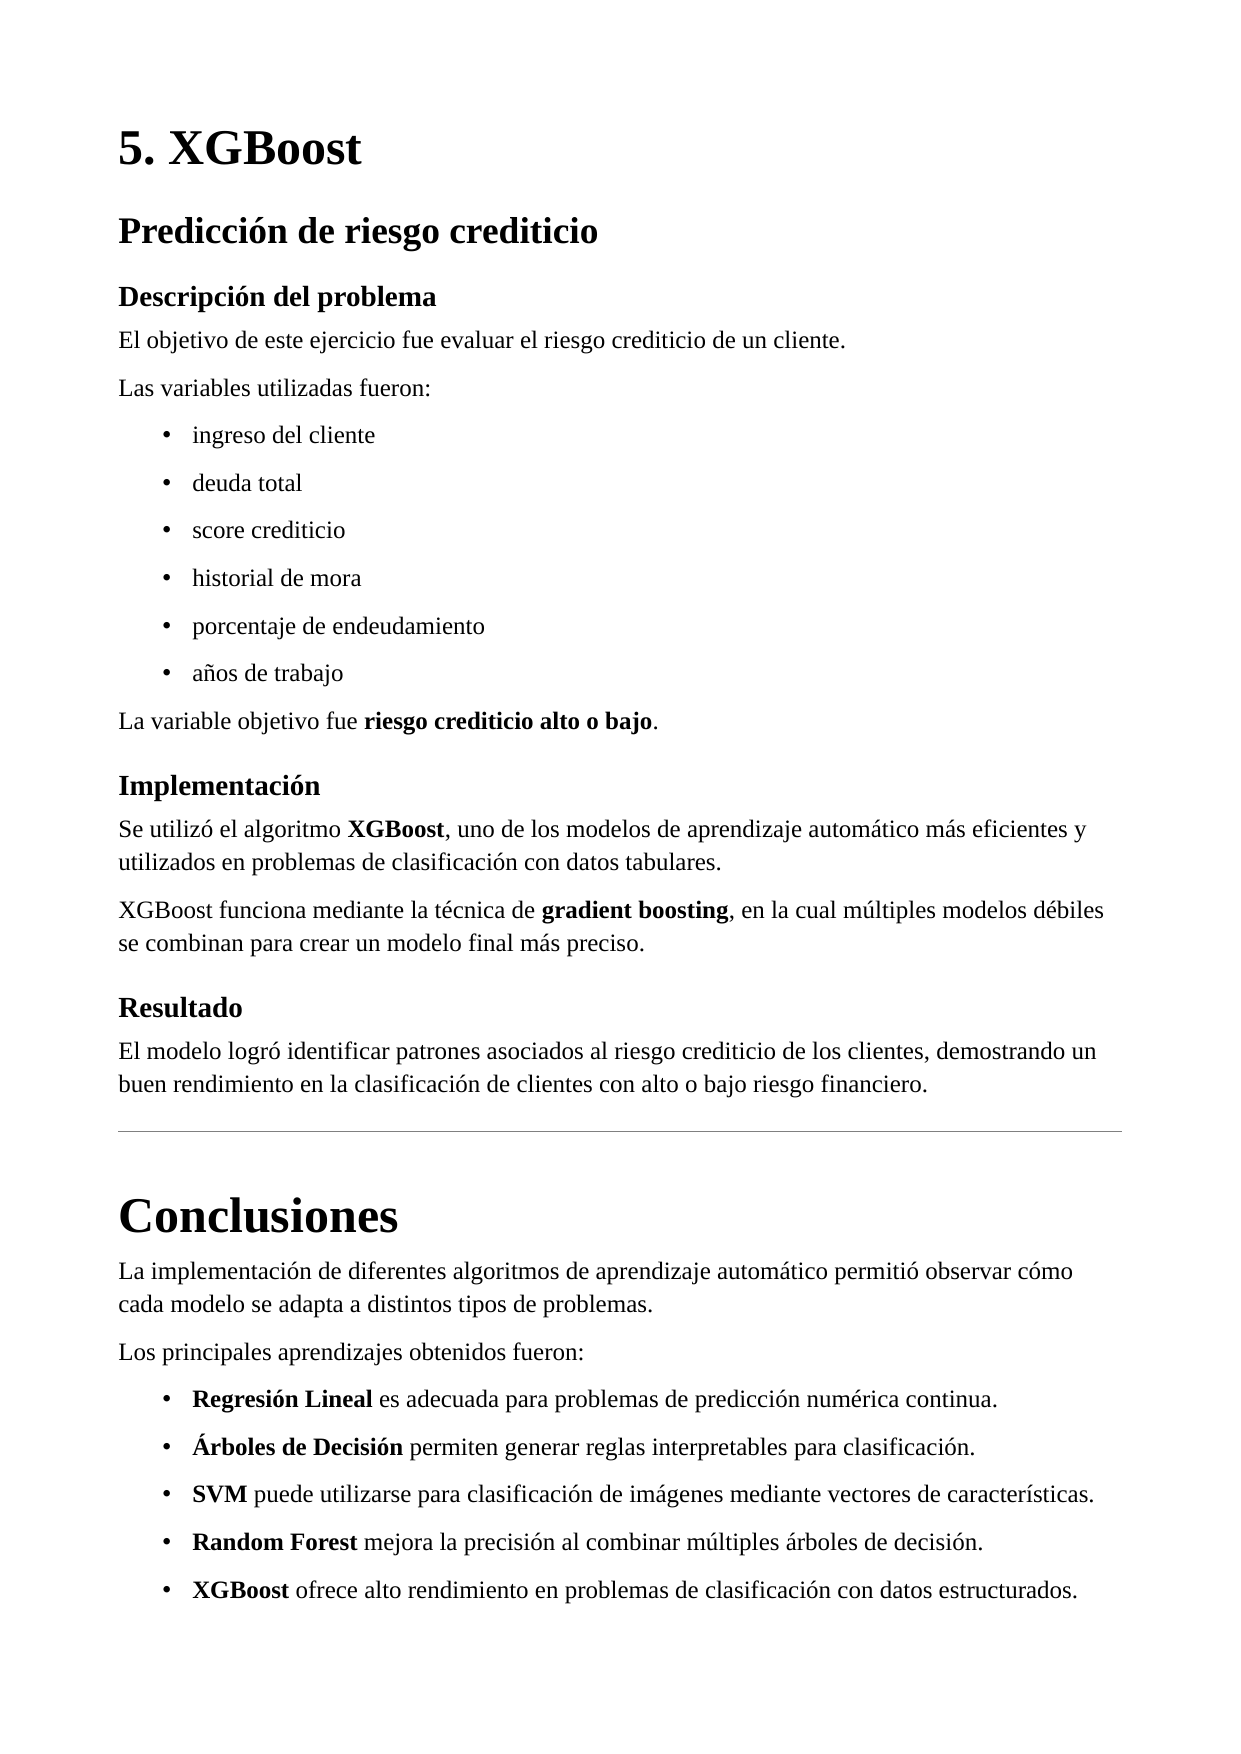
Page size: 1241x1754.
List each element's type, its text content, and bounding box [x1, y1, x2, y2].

text El modelo logró identificar patrones asociados al riesgo crediticio de los clientes, demostrando un buen rendimiento en la clasificación de clientes con alto o bajo riesgo financiero. [118, 1036, 1122, 1098]
subtitle Implementación [118, 768, 1122, 802]
list SVM puede utilizarse para clasificación de imágenes mediante vectores de características. [162, 1479, 1122, 1508]
text Las variables utilizadas fueron: [118, 373, 1122, 402]
subtitle Descripción del problema [118, 279, 1122, 313]
subtitle 5. XGBoost [118, 118, 1122, 176]
text La implementación de diferentes algoritmos de aprendizaje automático permitió observar cómo cada modelo se adapta a distintos tipos de problemas. [118, 1256, 1122, 1318]
subtitle Resultado [118, 990, 1122, 1024]
list Regresión Lineal es adecuada para problemas de predicción numérica continua. [162, 1384, 1122, 1413]
list Árboles de Decisión permiten generar reglas interpretables para clasificación. [162, 1432, 1122, 1461]
text Se utilizó el algoritmo XGBoost, uno de los modelos de aprendizaje automático más eficientes y utilizados en problemas de clasificación con datos tabulares. [118, 814, 1122, 876]
text Los principales aprendizajes obtenidos fueron: [118, 1337, 1122, 1365]
list ingreso del cliente [162, 420, 1122, 449]
text XGBoost funciona mediante la técnica de gradient boosting, en la cual múltiples modelos débiles se combinan para crear un modelo final más preciso. [118, 895, 1122, 957]
subtitle Conclusiones [118, 1186, 1122, 1243]
list historial de mora [162, 563, 1122, 592]
list Random Forest mejora la precisión al combinar múltiples árboles de decisión. [162, 1527, 1122, 1556]
list score crediticio [162, 516, 1122, 544]
list deuda total [162, 468, 1122, 497]
text El objetivo de este ejercicio fue evaluar el riesgo crediticio de un cliente. [118, 325, 1122, 354]
subtitle Predicción de riesgo crediticio [118, 209, 1122, 252]
list años de trabajo [162, 658, 1122, 687]
text La variable objetivo fue riesgo crediticio alto o bajo. [118, 706, 1122, 735]
list porcentaje de endeudamiento [162, 611, 1122, 639]
list XGBoost ofrece alto rendimiento en problemas de clasificación con datos estructurados. [162, 1575, 1122, 1603]
